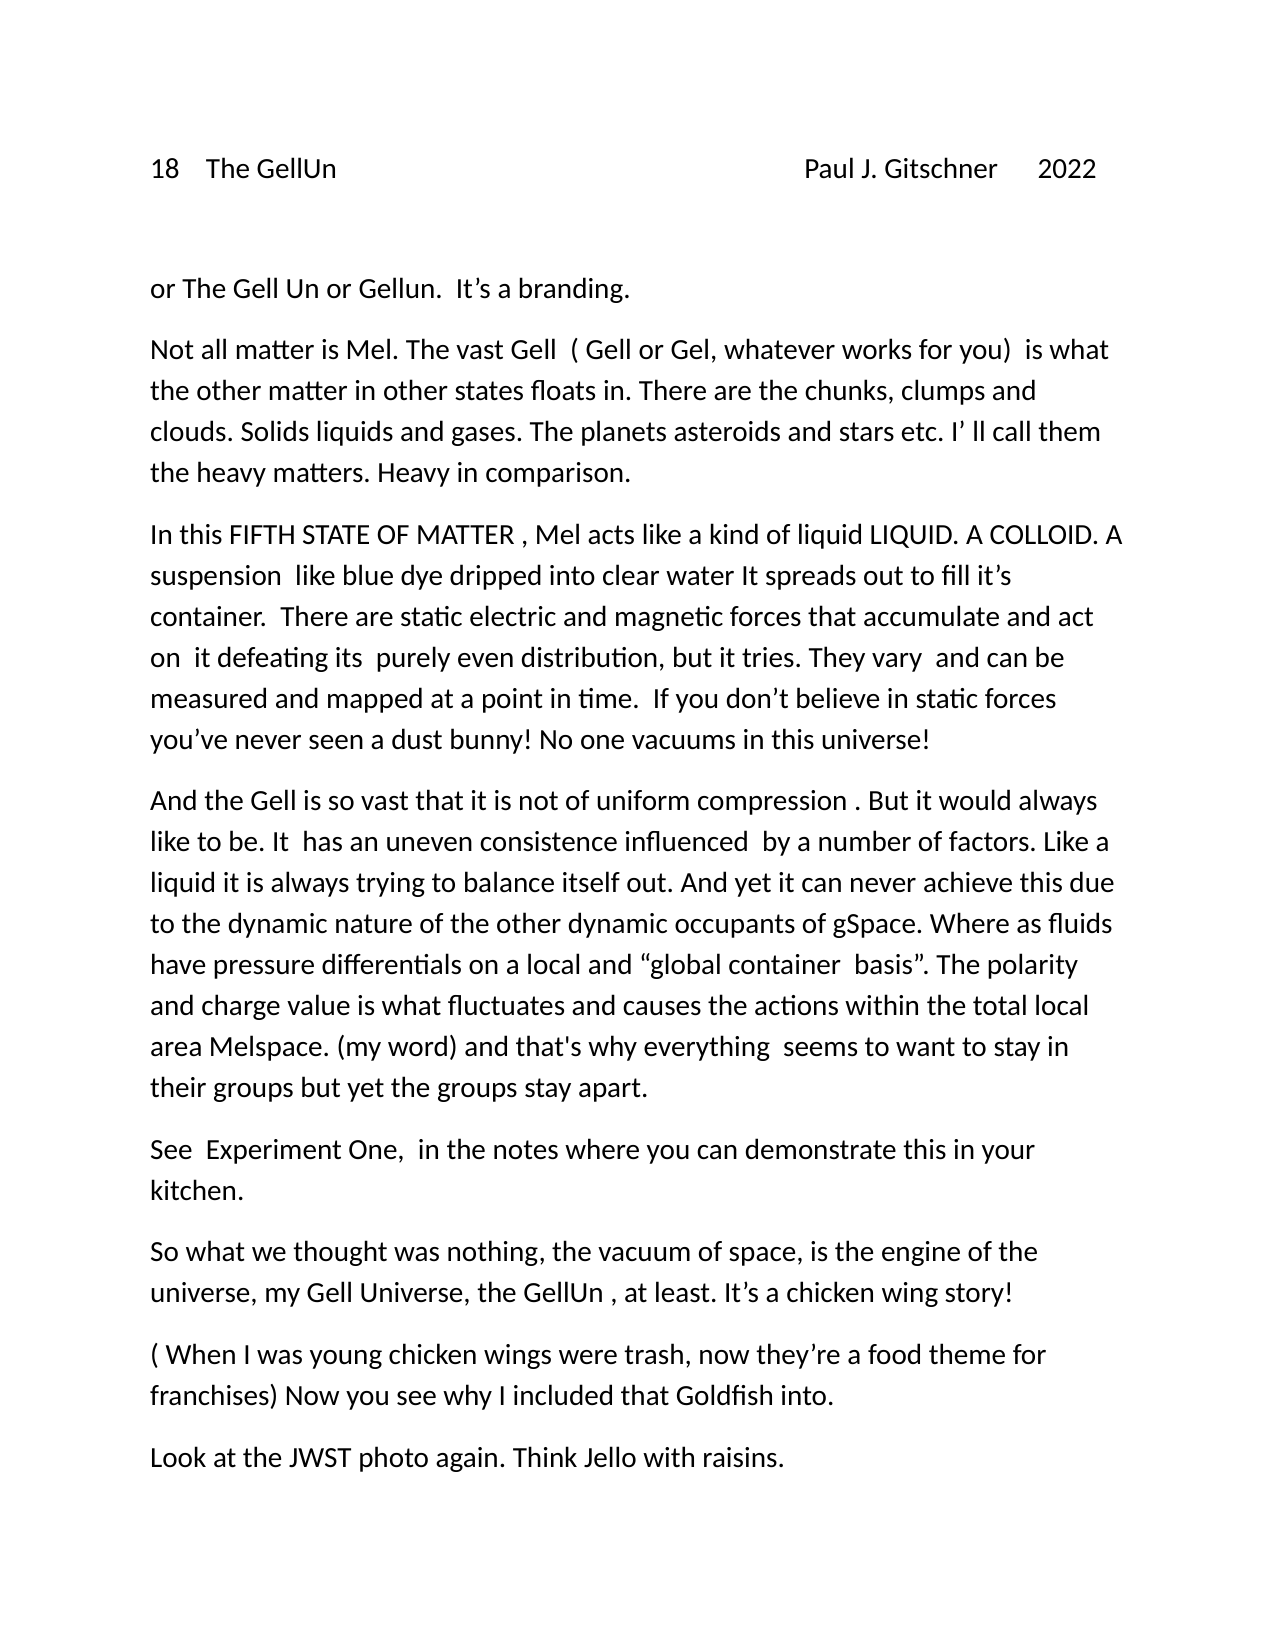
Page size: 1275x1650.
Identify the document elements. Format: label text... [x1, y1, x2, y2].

text Not all matter is Mel. The vast Gell ( Gell or Gel, whatever works for you) is what the other matter in other states floats in. There are the chunks, clumps and clouds. Solids liquids and gases. The planets asteroids and stars etc. I’ ll call them the heavy matters. Heavy in comparison. [150, 331, 1125, 490]
text So what we thought was nothing, the vacuum of space, is the engine of the universe, my Gell Universe, the GellUn , at least. It’s a chicken wing story! [150, 1233, 1125, 1310]
text ( When I was young chicken wings were trash, now they’re a food theme for franchises) Now you see why I included that Goldfish into. [150, 1336, 1125, 1413]
text And the Gell is so vast that it is not of uniform compression . But it would always like to be. It has an uneven consistence influenced by a number of factors. Like a liquid it is always trying to balance itself out. And yet it can never achieve this due to the dynamic nature of the other dynamic occupants of gSpace. Where as fluids have pressure differentials on a local and “global container basis”. The polarity and charge value is what fluctuates and causes the actions within the total local area Melspace. (my word) and that's why everything seems to want to stay in their groups but yet the groups stay apart. [150, 782, 1125, 1105]
text In this FIFTH STATE OF MATTER , Mel acts like a kind of liquid LIQUID. A COLLOID. A suspension like blue dye dripped into clear water It spreads out to fill it’s container. There are static electric and magnetic forces that accumulate and act on it defeating its purely even distribution, but it tries. They vary and can be measured and mapped at a point in time. If you don’t believe in static forces you’ve never seen a dust bunny! No one vacuums in this universe! [150, 516, 1125, 756]
text or The Gell Un or Gellun. It’s a branding. [150, 270, 1125, 305]
text See Experiment One, in the notes where you can demonstrate this in your kitchen. [150, 1131, 1125, 1207]
text Look at the JWST photo again. Think Jello with raisins. [150, 1439, 1125, 1474]
